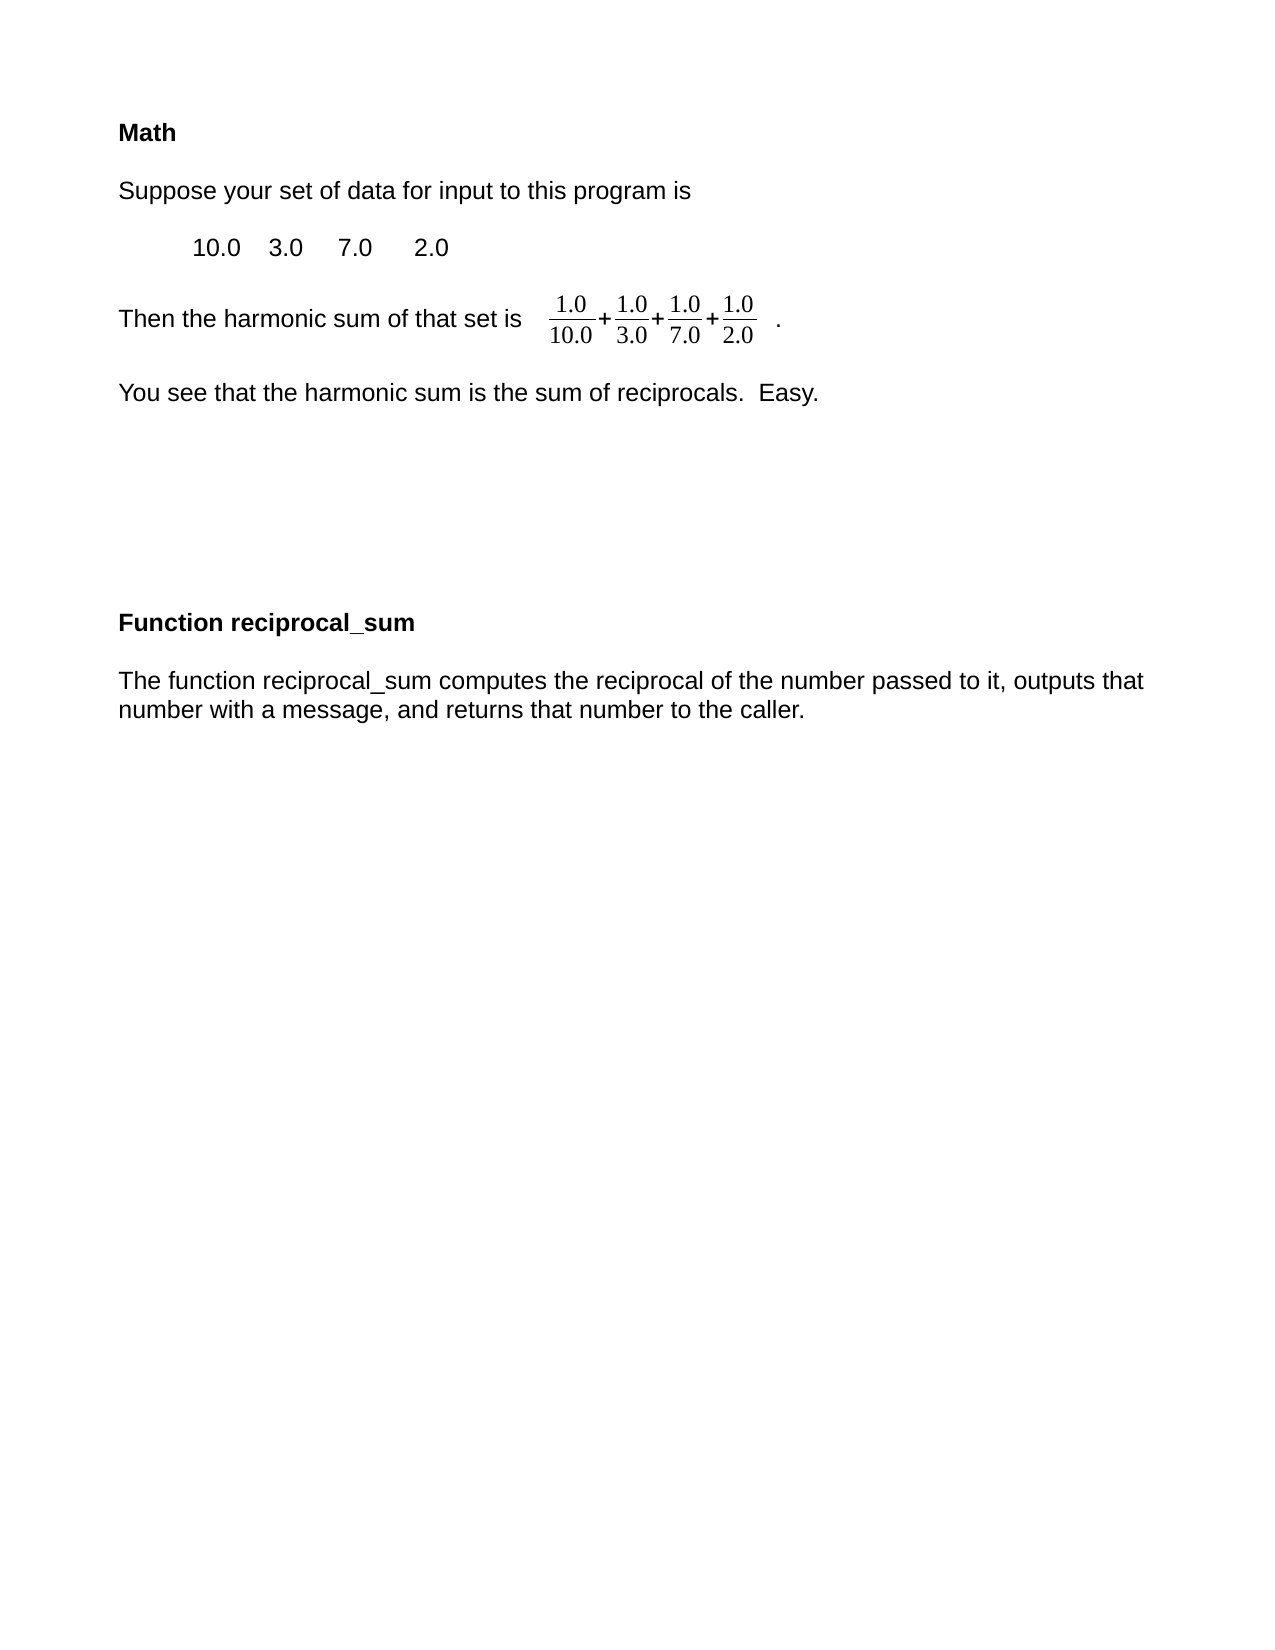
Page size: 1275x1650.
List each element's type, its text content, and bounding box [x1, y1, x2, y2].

text Suppose your set of data for input to this program is [118, 176, 1157, 204]
text The function reciprocal_sum computes the reciprocal of the number passed to it, outputs that number with a message, and returns that number to the caller. [118, 666, 1157, 723]
text Then the harmonic sum of that set is . [118, 291, 1157, 349]
text Function reciprocal_sum [118, 608, 1157, 637]
text 10.0 3.0 7.0 2.0 [118, 233, 1157, 262]
text Math [118, 118, 1157, 147]
text You see that the harmonic sum is the sum of reciprocals. Easy. [118, 378, 1157, 407]
